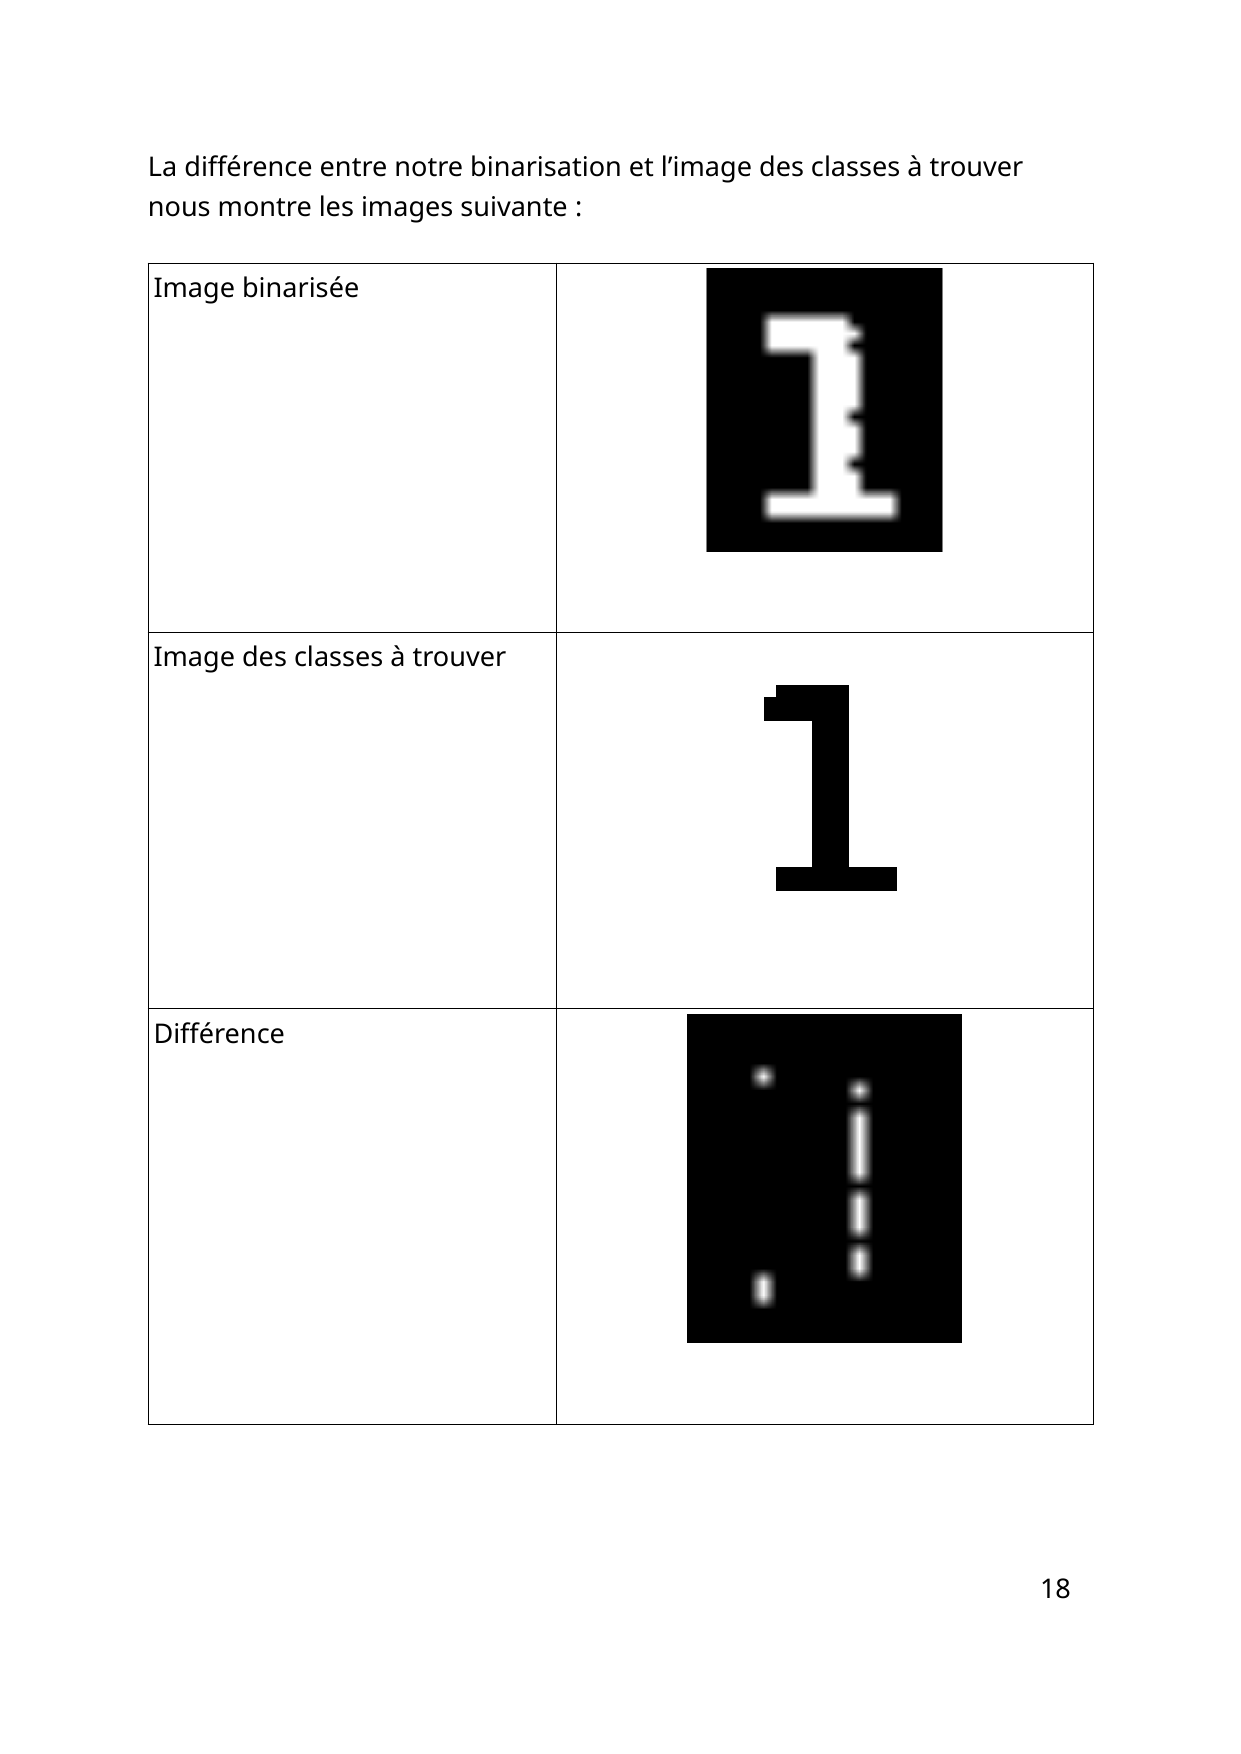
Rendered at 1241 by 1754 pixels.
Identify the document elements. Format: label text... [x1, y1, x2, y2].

picture [561, 1014, 1088, 1343]
picture [704, 637, 946, 928]
table_header Image binarisée [149, 264, 556, 632]
table_cell Différence [149, 1009, 556, 1424]
table_cell Image des classes à trouver [149, 633, 556, 1008]
table_header [557, 264, 1093, 632]
picture [598, 268, 1051, 552]
table_cell [557, 633, 1093, 1008]
text La différence entre notre binarisation et l’image des classes à trouver nous montre les images suivante : [148, 148, 1093, 224]
table_cell [557, 1009, 1093, 1424]
